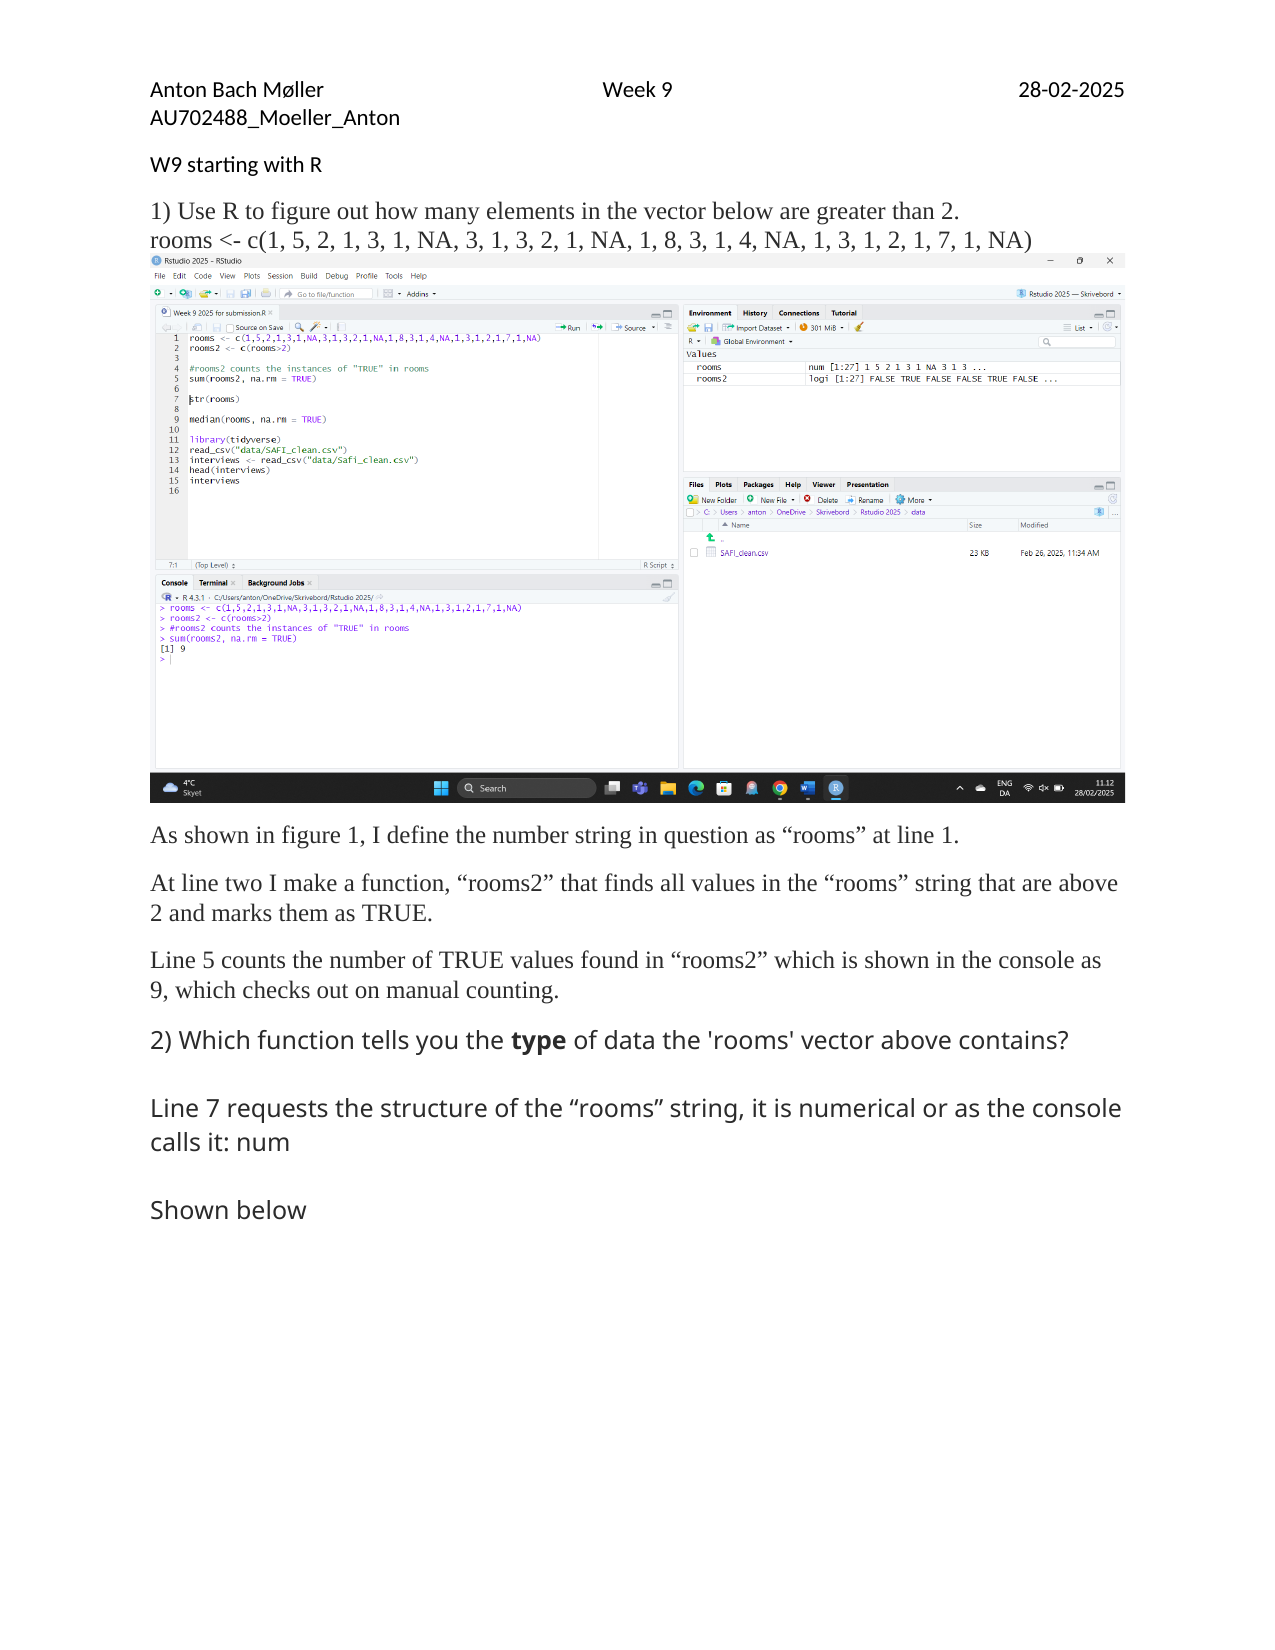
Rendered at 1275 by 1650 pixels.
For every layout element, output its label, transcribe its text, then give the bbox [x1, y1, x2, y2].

text Shown below [150, 1193, 1125, 1227]
text Line 7 requests the structure of the “rooms” string, it is numerical or as the console calls it: num [150, 1091, 1125, 1159]
text At line two I make a function, “rooms2” that finds all values in the “rooms” string that are above 2 and marks them as TRUE. [150, 868, 1125, 927]
text rooms <- c(1, 5, 2, 1, 3, 1, NA, 3, 1, 3, 2, 1, NA, 1, 8, 3, 1, 4, NA, 1, 3, 1, 2, 1, 7, 1, NA) [150, 225, 1125, 253]
text 2) Which function tells you the type of data the 'rooms' vector above contains? [150, 1023, 1125, 1057]
text 1) Use R to figure out how many elements in the vector below are greater than 2. [150, 196, 1125, 225]
text Line 5 counts the number of TRUE values found in “rooms2” which is shown in the console as 9, which checks out on manual counting. [150, 945, 1125, 1004]
text W9 starting with R [150, 150, 1125, 178]
text As shown in figure 1, I define the number string in question as “rooms” at line 1. [150, 821, 1125, 849]
